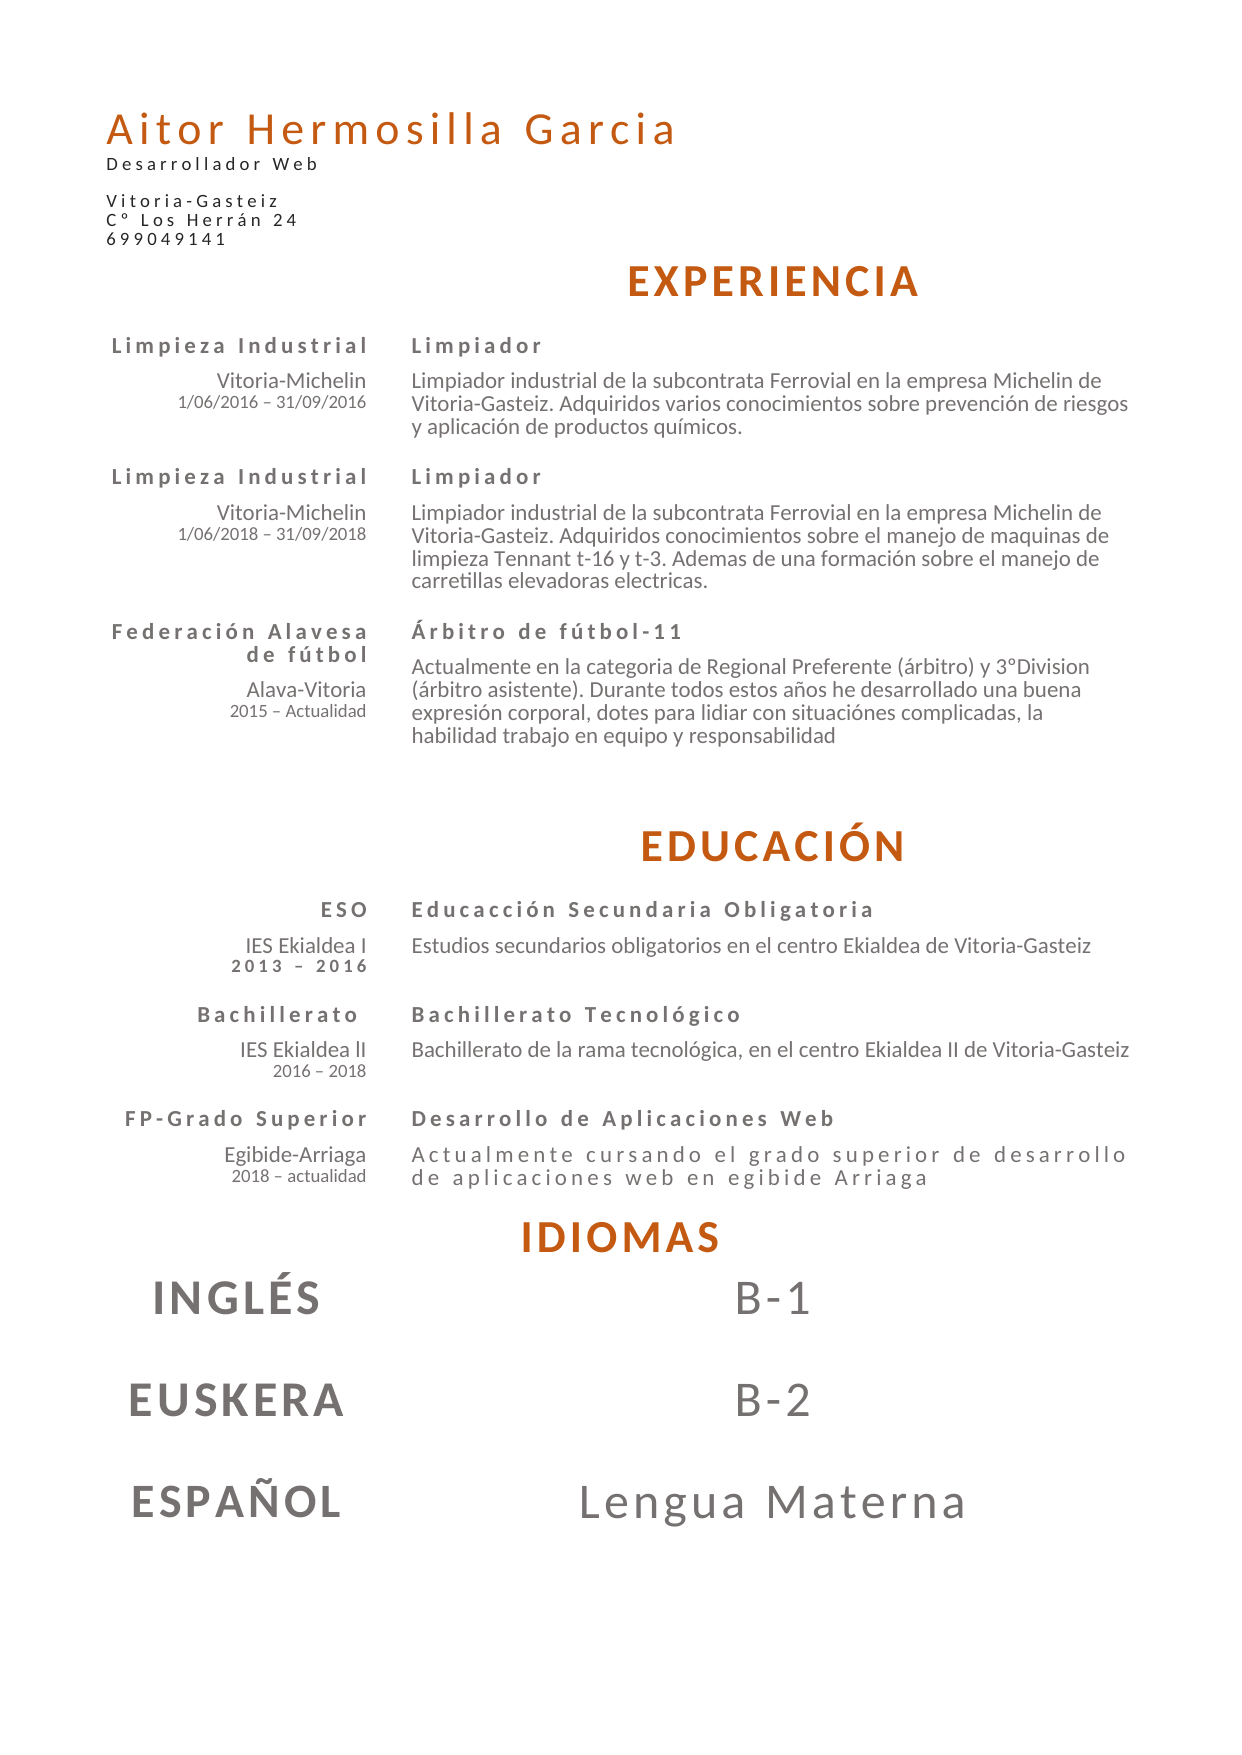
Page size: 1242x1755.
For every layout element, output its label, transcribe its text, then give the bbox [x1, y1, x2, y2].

table_cell FP-Grado Superior Egibide-Arriaga 2018 – actualidad [106, 1097, 366, 1206]
title Desarrollador Web [106, 156, 1133, 175]
table_header [106, 250, 366, 323]
table_cell Limpiador Limpiador industrial de la subcontrata Ferrovial en la empresa Michelin de Vitoria-Gasteiz. Adquiridos conocimientos sobre el manejo de maquinas de limpieza Tennant t-16 y t-3. Ademas de una formación sobre el manejo de carretillas elevadoras electricas. [366, 455, 1133, 609]
table_cell Limpieza Industrial Vitoria-Michelin 1/06/2016 – 31/09/2016 [106, 323, 366, 455]
subtitle IDIOMAS [106, 1218, 1133, 1264]
table_cell Árbitro de fútbol-11 Actualmente en la categoria de Regional Preferente (árbitro) y 3ºDivision (árbitro asistente). Durante todos estos años he desarrollado una buena expresión corporal, dotes para lidiar con situaciónes complicadas, la habilidad trabajo en equipo y responsabilidad [366, 610, 1133, 764]
table_cell Bachillerato Tecnológico Bachillerato de la rama tecnológica, en el centro Ekialdea II de Vitoria-Gasteiz [366, 993, 1133, 1097]
table_cell ESO IES Ekialdea I 2013 – 2016 [106, 888, 366, 992]
text Aitor Hermosilla Garcia [106, 110, 1133, 156]
table_cell [366, 764, 1133, 814]
table_cell Limpiador Limpiador industrial de la subcontrata Ferrovial en la empresa Michelin de Vitoria-Gasteiz. Adquiridos varios conocimientos sobre prevención de riesgos y aplicación de productos químicos. [366, 323, 1133, 455]
table_header B-2 [366, 1366, 1133, 1444]
table_header B-1 [366, 1264, 1133, 1342]
title Cº Los Herrán 24 [106, 212, 1133, 231]
title Vitoria-Gasteiz [106, 194, 1133, 212]
table_header ESPAÑOL [106, 1469, 366, 1546]
table_cell [106, 815, 366, 888]
table_header EUSKERA [106, 1366, 366, 1444]
table_cell Limpieza Industrial Vitoria-Michelin 1/06/2018 – 31/09/2018 [106, 455, 366, 609]
table_header Lengua Materna [366, 1469, 1133, 1546]
table_cell [106, 764, 366, 814]
table_cell Desarrollo de Aplicaciones Web Actualmente cursando el grado superior de desarrollo de aplicaciones web en egibide Arriaga [366, 1097, 1133, 1206]
table_header INGLÉS [106, 1264, 366, 1342]
table_cell EDUCación [366, 815, 1133, 888]
table_cell Bachillerato IES Ekialdea lI 2016 – 2018 [106, 993, 366, 1097]
table_header Experiencia [366, 250, 1133, 323]
table_cell Federación Alavesa de fútbol Alava-Vitoria 2015 – Actualidad [106, 610, 366, 764]
title 699049141 [106, 231, 1133, 250]
table_cell Educacción Secundaria Obligatoria Estudios secundarios obligatorios en el centro Ekialdea de Vitoria-Gasteiz [366, 888, 1133, 992]
